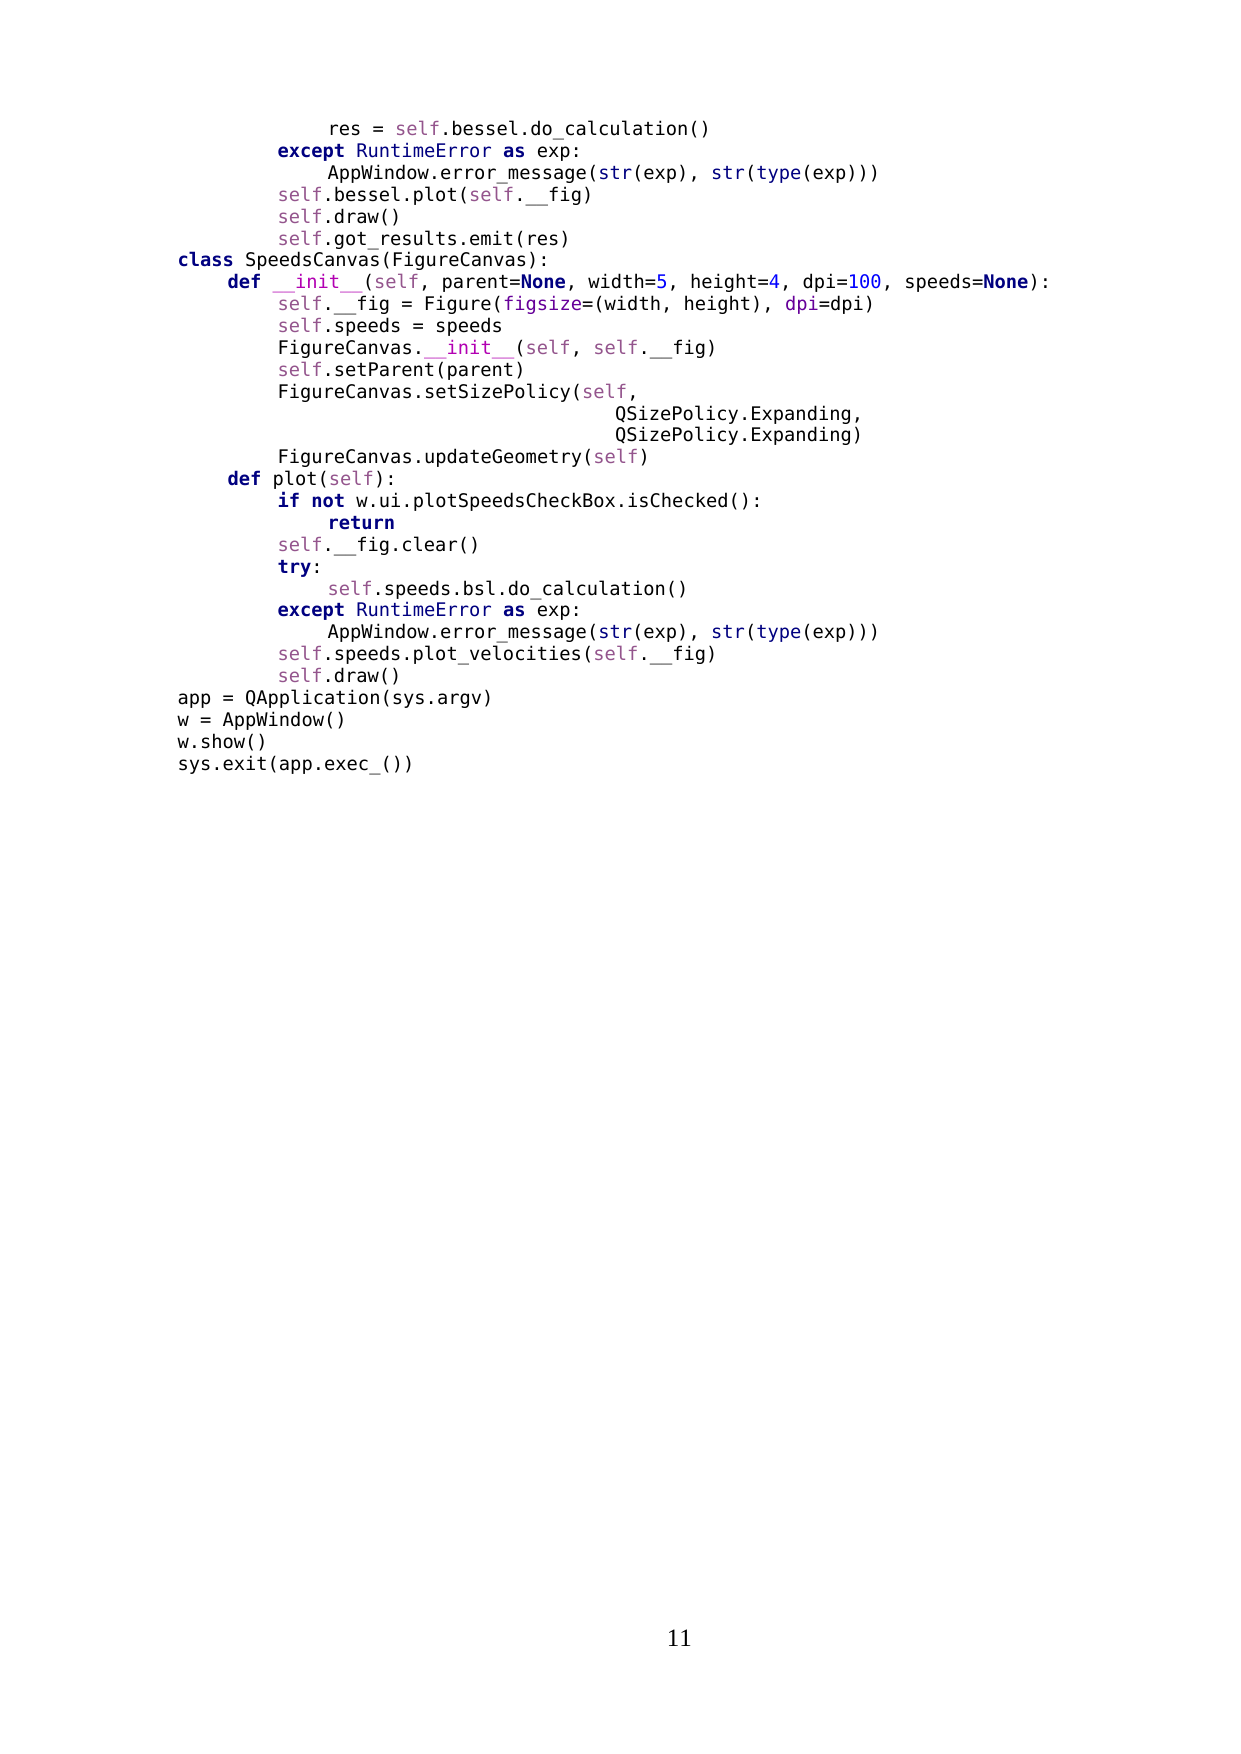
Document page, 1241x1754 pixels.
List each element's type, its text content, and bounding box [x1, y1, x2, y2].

text self.__fig = Figure(figsize=(width, height), dpi=dpi) [177, 293, 1181, 315]
text self.draw() [177, 665, 1181, 687]
text AppWindow.error_message(str(exp), str(type(exp))) [177, 621, 1181, 643]
text self.speeds.plot_velocities(self.__fig) [177, 643, 1181, 665]
text def __init__(self, parent=None, width=5, height=4, dpi=100, speeds=None): [177, 271, 1181, 293]
text except RuntimeError as exp: [177, 140, 1181, 162]
text AppWindow.error_message(str(exp), str(type(exp))) [177, 162, 1181, 184]
text def plot(self): [177, 468, 1181, 490]
text FigureCanvas.__init__(self, self.__fig) [177, 337, 1181, 359]
text FigureCanvas.updateGeometry(self) [177, 446, 1181, 468]
text self.got_results.emit(res) [177, 227, 1181, 249]
text self.speeds.bsl.do_calculation() [177, 577, 1181, 599]
text return [177, 512, 1181, 534]
text w = AppWindow() [177, 709, 1181, 731]
text QSizePolicy.Expanding, [177, 402, 1181, 424]
text except RuntimeError as exp: [177, 599, 1181, 621]
text w.show() [177, 731, 1181, 752]
text app = QApplication(sys.argv) [177, 687, 1181, 709]
text QSizePolicy.Expanding) [177, 424, 1181, 446]
text res = self.bessel.do_calculation() [177, 118, 1181, 140]
text self.draw() [177, 206, 1181, 227]
text self.bessel.plot(self.__fig) [177, 184, 1181, 206]
text self.__fig.clear() [177, 534, 1181, 556]
text class SpeedsCanvas(FigureCanvas): [177, 249, 1181, 271]
text self.setParent(parent) [177, 359, 1181, 381]
text try: [177, 556, 1181, 577]
text sys.exit(app.exec_()) [177, 752, 1181, 774]
text FigureCanvas.setSizePolicy(self, [177, 381, 1181, 402]
text self.speeds = speeds [177, 315, 1181, 337]
text if not w.ui.plotSpeedsCheckBox.isChecked(): [177, 490, 1181, 512]
